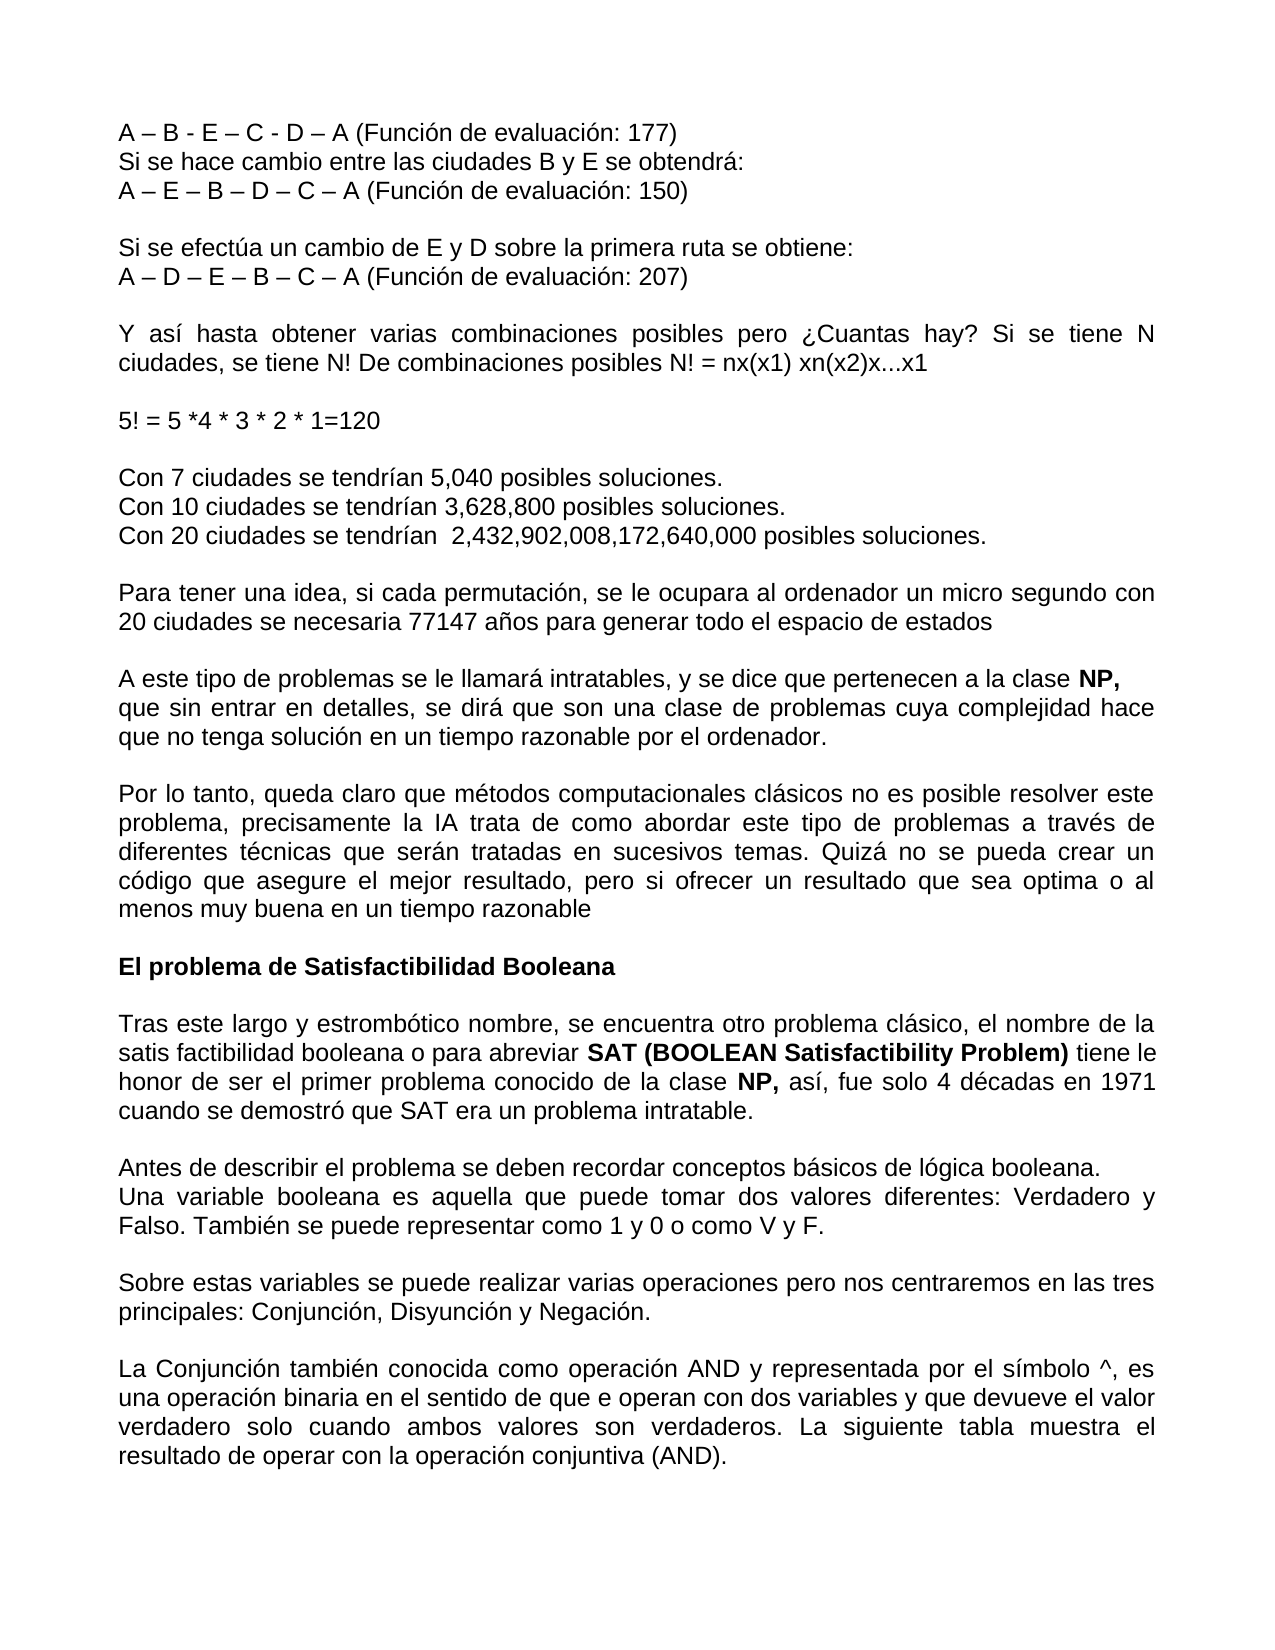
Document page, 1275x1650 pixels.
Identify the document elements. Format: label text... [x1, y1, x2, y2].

text Antes de describir el problema se deben recordar conceptos básicos de lógica booleana. [118, 1153, 1157, 1182]
text El problema de Satisfactibilidad Booleana [118, 952, 1157, 981]
text A – D – E – B – C – A (Función de evaluación: 207) [118, 262, 1157, 291]
text A – E – B – D – C – A (Función de evaluación: 150) [118, 176, 1157, 204]
text Si se efectúa un cambio de E y D sobre la primera ruta se obtiene: [118, 233, 1157, 262]
text Con 10 ciudades se tendrían 3,628,800 posibles soluciones. [118, 492, 1157, 521]
text Y así hasta obtener varias combinaciones posibles pero ¿Cuantas hay? Si se tiene N ciudades, se tiene N! De combinaciones posibles N! = nx(x1) xn(x2)x...x1 [118, 319, 1157, 377]
text Una variable booleana es aquella que puede tomar dos valores diferentes: Verdadero y Falso. También se puede representar como 1 y 0 o como V y F. [118, 1182, 1157, 1239]
text Por lo tanto, queda claro que métodos computacionales clásicos no es posible resolver este problema, precisamente la IA trata de como abordar este tipo de problemas a través de diferentes técnicas que serán tratadas en sucesivos temas. Quizá no se pueda crear un código que asegure el mejor resultado, pero si ofrecer un resultado que sea optima o al menos muy buena en un tiempo razonable [118, 779, 1157, 923]
text Con 7 ciudades se tendrían 5,040 posibles soluciones. [118, 463, 1157, 492]
text Para tener una idea, si cada permutación, se le ocupara al ordenador un micro segundo con 20 ciudades se necesaria 77147 años para generar todo el espacio de estados [118, 578, 1157, 636]
text A – B - E – C - D – A (Función de evaluación: 177) [118, 118, 1157, 147]
text que sin entrar en detalles, se dirá que son una clase de problemas cuya complejidad hace que no tenga solución en un tiempo razonable por el ordenador. [118, 693, 1157, 751]
text Sobre estas variables se puede realizar varias operaciones pero nos centraremos en las tres principales: Conjunción, Disyunción y Negación. [118, 1268, 1157, 1326]
text A este tipo de problemas se le llamará intratables, y se dice que pertenecen a la clase NP, [118, 664, 1157, 693]
text La Conjunción también conocida como operación AND y representada por el símbolo ^, es una operación binaria en el sentido de que e operan con dos variables y que devueve el valor verdadero solo cuando ambos valores son verdaderos. La siguiente tabla muestra el resultado de operar con la operación conjuntiva (AND). [118, 1354, 1157, 1469]
text 5! = 5 *4 * 3 * 2 * 1=120 [118, 406, 1157, 434]
text Tras este largo y estrombótico nombre, se encuentra otro problema clásico, el nombre de la satis factibilidad booleana o para abreviar SAT (BOOLEAN Satisfactibility Problem) tiene le honor de ser el primer problema conocido de la clase NP, así, fue solo 4 décadas en 1971 cuando se demostró que SAT era un problema intratable. [118, 1009, 1157, 1124]
text Si se hace cambio entre las ciudades B y E se obtendrá: [118, 147, 1157, 176]
text Con 20 ciudades se tendrían 2,432,902,008,172,640,000 posibles soluciones. [118, 521, 1157, 549]
